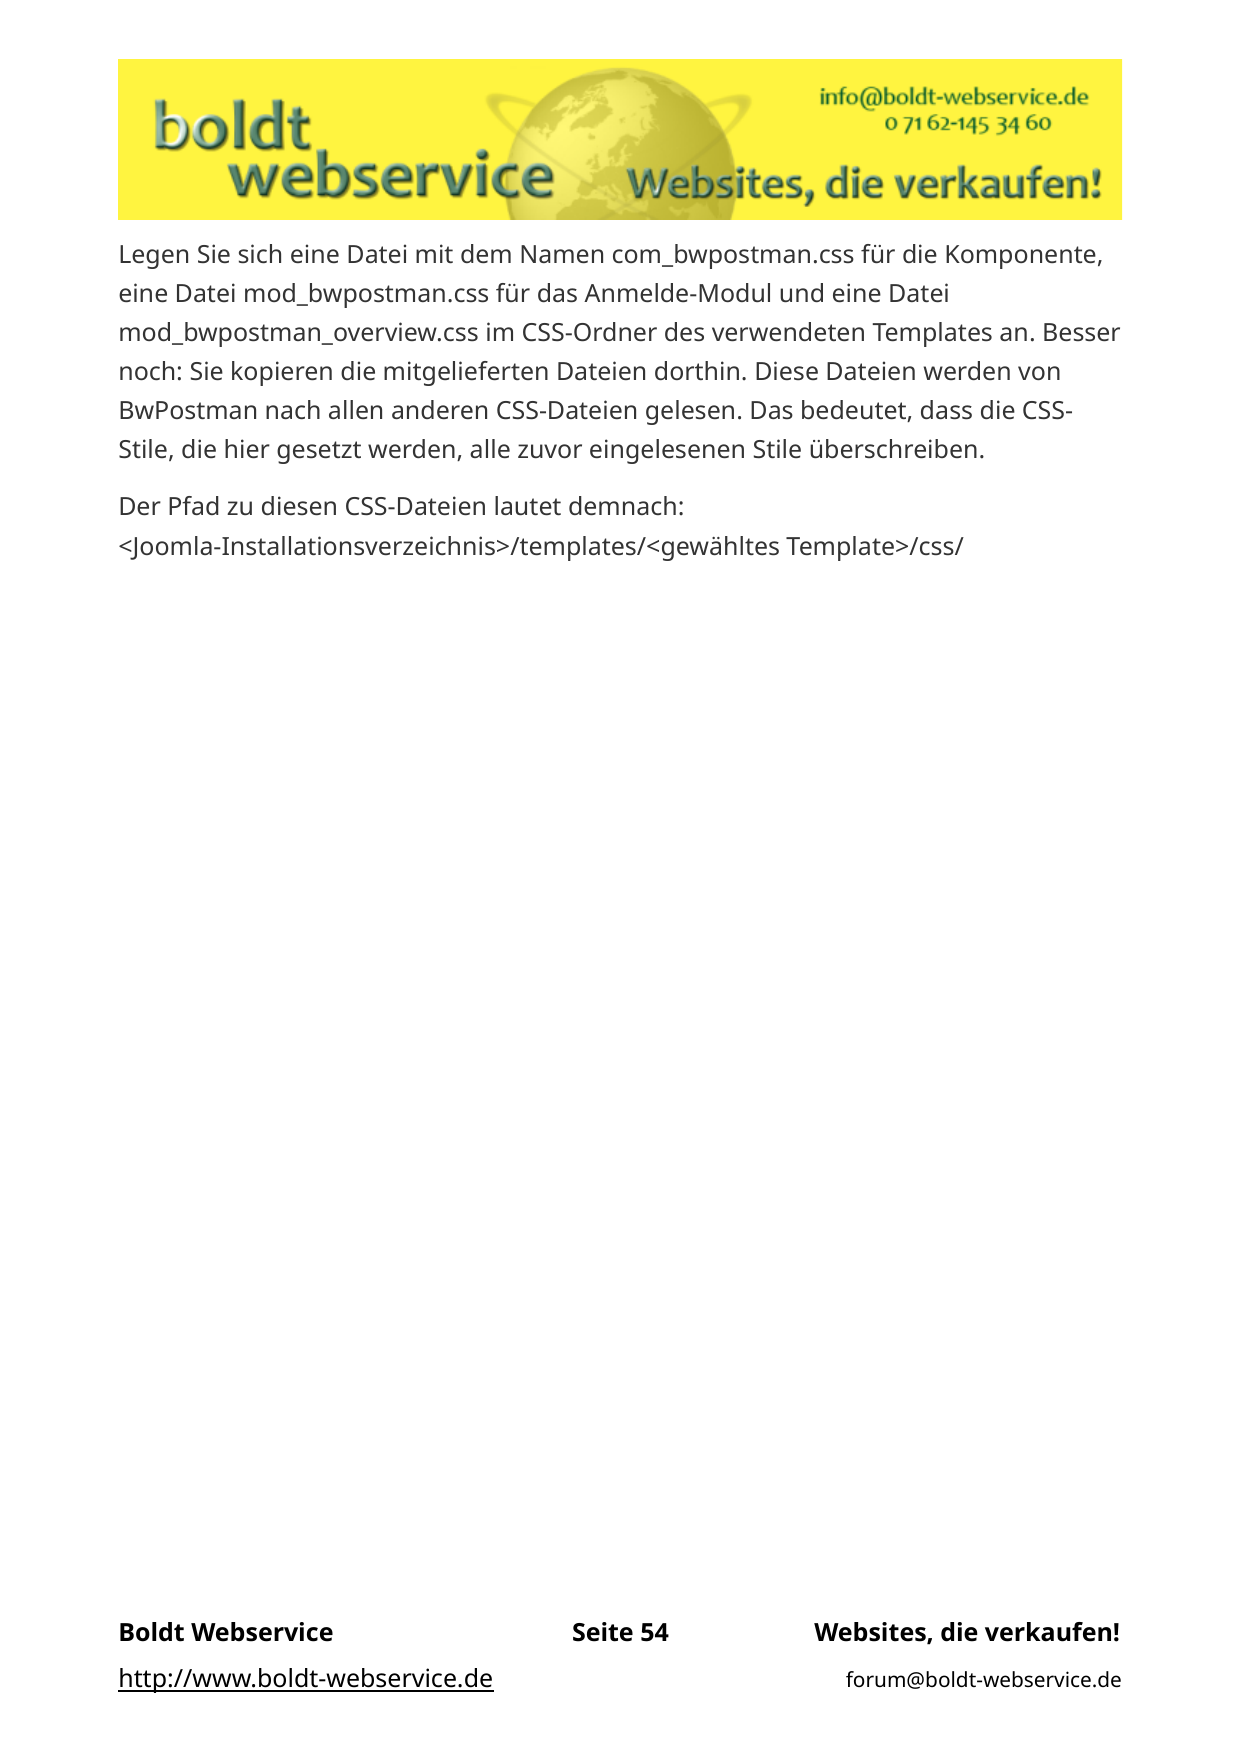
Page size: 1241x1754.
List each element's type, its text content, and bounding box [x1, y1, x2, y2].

text Der Pfad zu diesen CSS-Dateien lautet demnach: <Joomla-Installationsverzeichnis>/templates/<gewähltes Template>/css/ [118, 489, 1122, 562]
picture [118, 59, 1123, 220]
text Legen Sie sich eine Datei mit dem Namen com_bwpostman.css für die Komponente, eine Datei mod_bwpostman.css für das Anmelde-Modul und eine Datei mod_bwpostman_overview.css im CSS-Ordner des verwendeten Templates an. Besser noch: Sie kopieren die mitgelieferten Dateien dorthin. Diese Dateien werden von BwPostman nach allen anderen CSS-Dateien gelesen. Das bedeutet, dass die CSS-Stile, die hier gesetzt werden, alle zuvor eingelesenen Stile überschreiben. [118, 236, 1122, 466]
